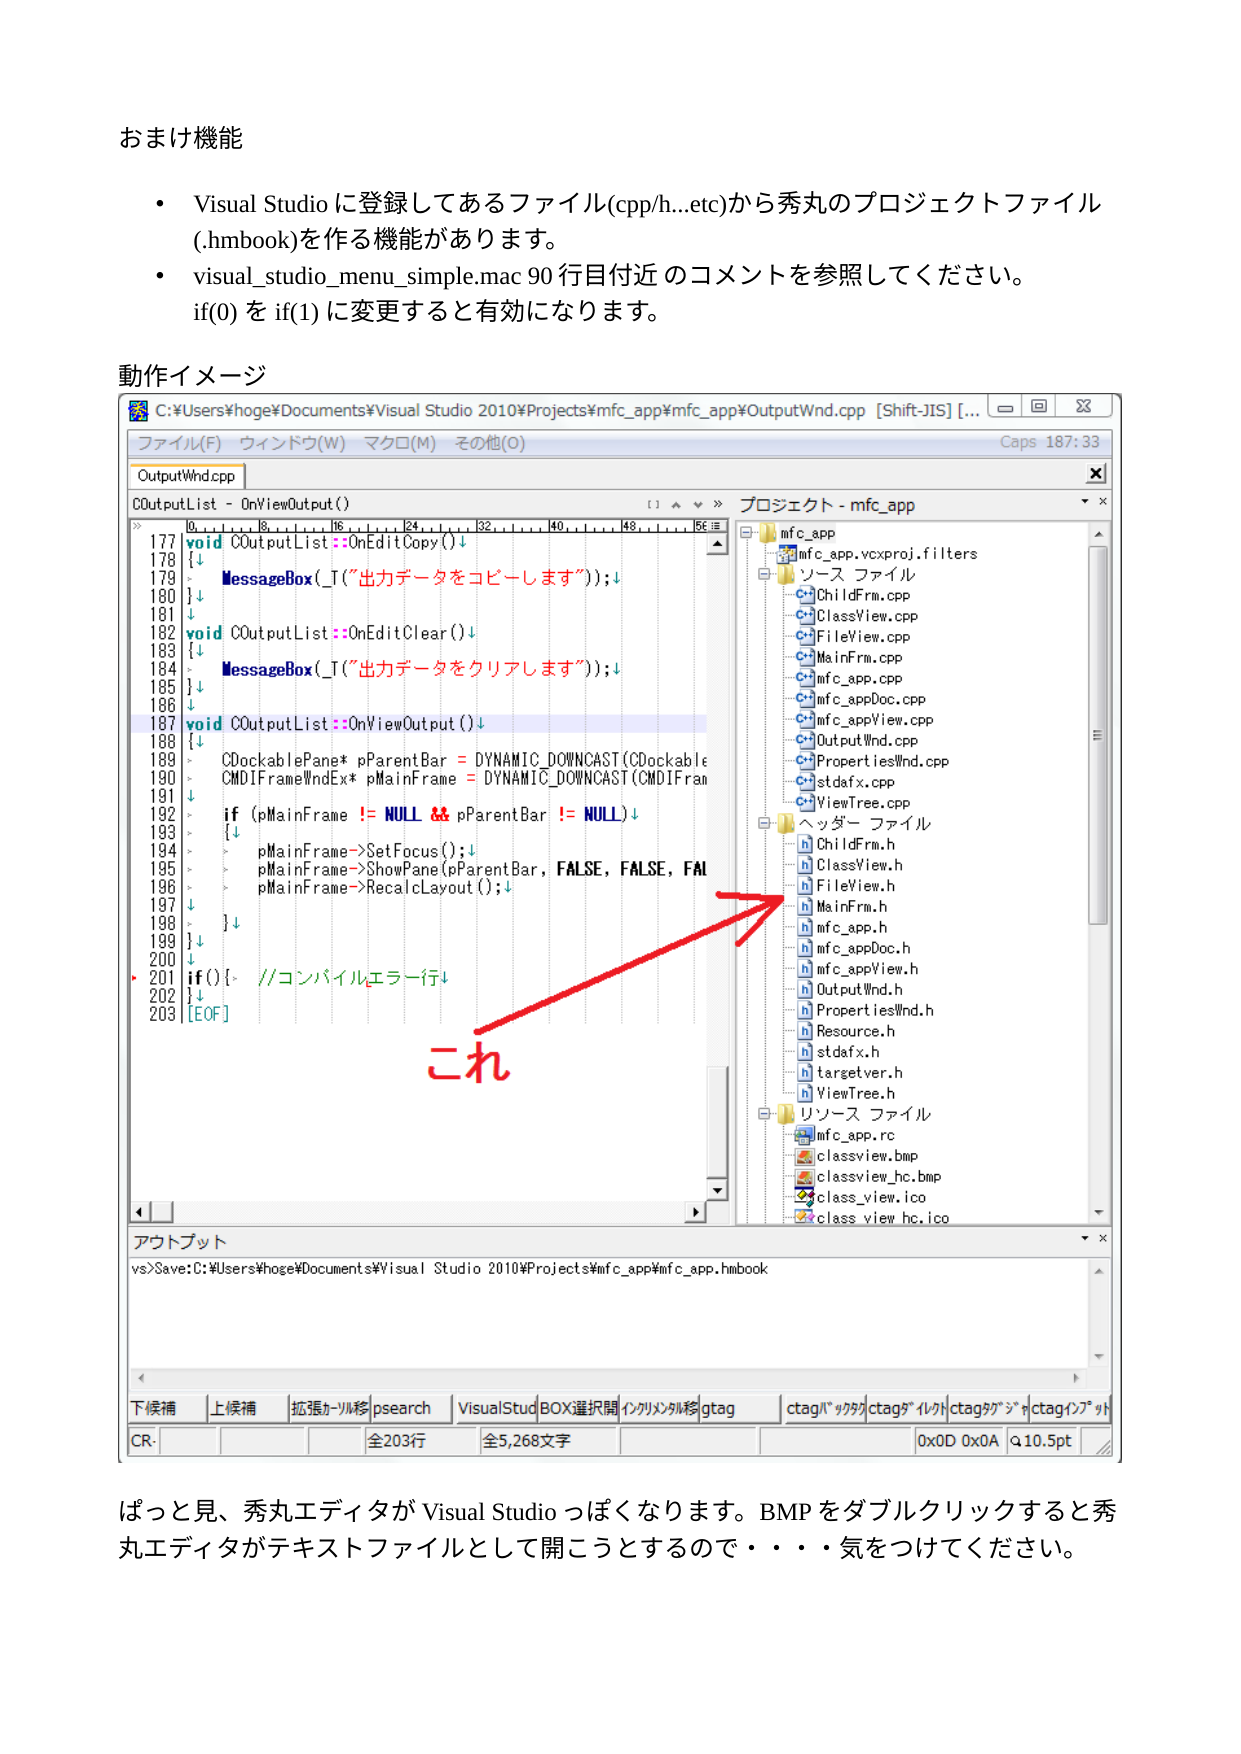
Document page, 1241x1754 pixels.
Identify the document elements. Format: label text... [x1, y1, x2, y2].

text 動作イメージ [118, 357, 1122, 393]
text ぱっと見、秀丸エディタがVisual Studioっぽくなります。BMPをダブルクリックすると秀丸エディタがテキストファイルとして開こうとするので・・・・気をつけてください。 [118, 1492, 1122, 1564]
list visual_studio_menu_simple.mac 90行目付近 のコメントを参照してください。 [156, 256, 1122, 292]
list Visual Studioに登録してあるファイル(cpp/h...etc)から秀丸のプロジェクトファイル(.hmbook)を作る機能があります。 [156, 183, 1122, 256]
list if(0) を if(1) に変更すると有効になります。 [156, 292, 1122, 328]
text おまけ機能 [118, 118, 1122, 154]
